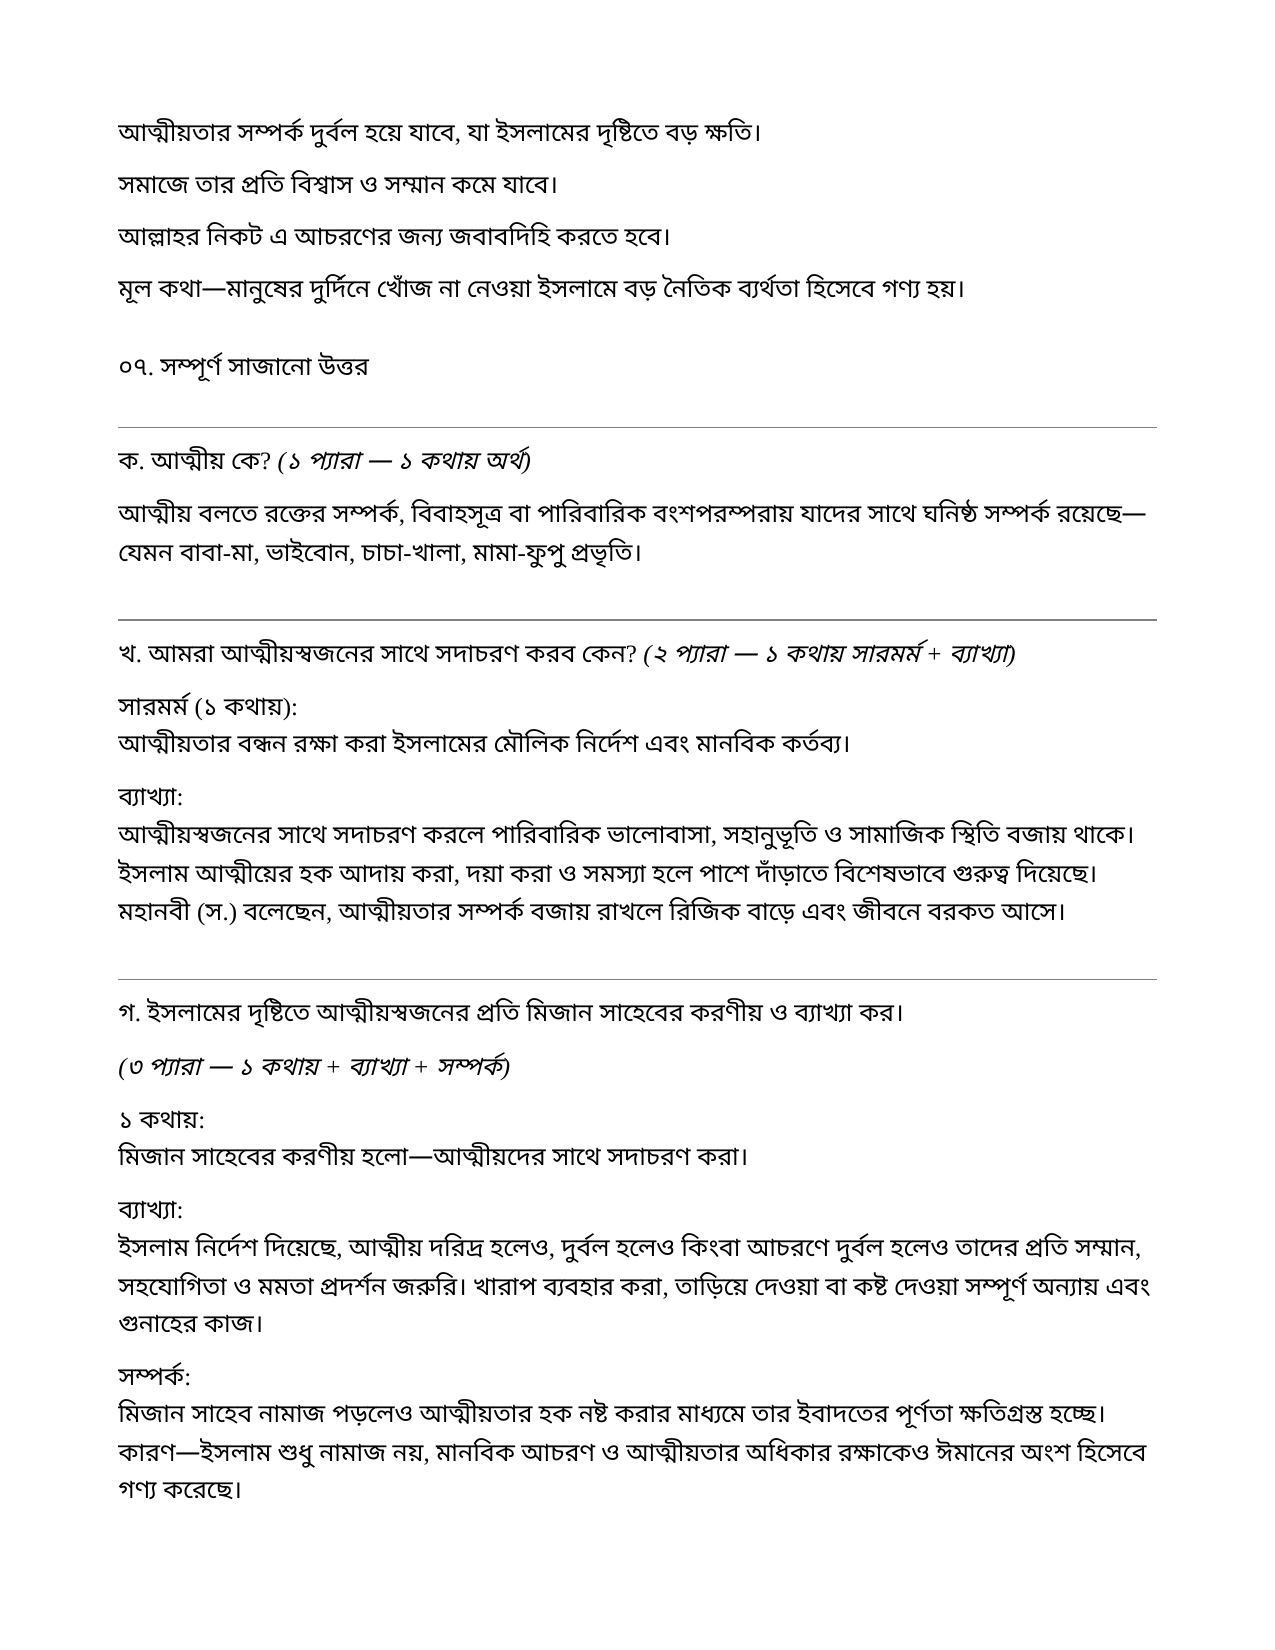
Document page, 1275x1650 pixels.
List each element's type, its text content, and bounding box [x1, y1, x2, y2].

text সম্পর্ক: মিজান সাহেব নামাজ পড়লেও আত্মীয়তার হক নষ্ট করার মাধ্যমে তার ইবাদতের পূর্ণতা ক্ষতিগ্রস্ত হচ্ছে। কারণ—ইসলাম শুধু নামাজ নয়, মানবিক আচরণ ও আত্মীয়তার অধিকার রক্ষাকেও ঈমানের অংশ হিসেবে গণ্য করেছে। [118, 1362, 1157, 1509]
text সারমর্ম (১ কথায়): আত্মীয়তার বন্ধন রক্ষা করা ইসলামের মৌলিক নির্দেশ এবং মানবিক কর্তব্য। [118, 692, 1157, 763]
text আত্মীয় বলতে রক্তের সম্পর্ক, বিবাহসূত্র বা পারিবারিক বংশপরম্পরায় যাদের সাথে ঘনিষ্ঠ সম্পর্ক রয়েছে—যেমন বাবা-মা, ভাইবোন, চাচা-খালা, মামা-ফুপু প্রভৃতি। [118, 499, 1157, 571]
text ব্যাখ্যা: ইসলাম নির্দেশ দিয়েছে, আত্মীয় দরিদ্র হলেও, দুর্বল হলেও কিংবা আচরণে দুর্বল হলেও তাদের প্রতি সম্মান, সহযোগিতা ও মমতা প্রদর্শন জরুরি। খারাপ ব্যবহার করা, তাড়িয়ে দেওয়া বা কষ্ট দেওয়া সম্পূর্ণ অন্যায় এবং গুনাহের কাজ। [118, 1195, 1157, 1343]
text মূল কথা—মানুষের দুর্দিনে খোঁজ না নেওয়া ইসলামে বড় নৈতিক ব্যর্থতা হিসেবে গণ্য হয়। [118, 275, 1157, 308]
text আত্মীয়তার সম্পর্ক দুর্বল হয়ে যাবে, যা ইসলামের দৃষ্টিতে বড় ক্ষতি। [118, 118, 1157, 152]
text (৩ প্যারা — ১ কথায় + ব্যাখ্যা + সম্পর্ক) [118, 1052, 1157, 1085]
subtitle খ. আমরা আত্মীয়স্বজনের সাথে সদাচরণ করব কেন? (২ প্যারা — ১ কথায় সারমর্ম + ব্যাখ্যা) [118, 639, 1157, 672]
subtitle ক. আত্মীয় কে? (১ প্যারা — ১ কথায় অর্থ) [118, 446, 1157, 480]
subtitle গ. ইসলামের দৃষ্টিতে আত্মীয়স্বজনের প্রতি মিজান সাহেবের করণীয় ও ব্যাখ্যা কর। [118, 998, 1157, 1032]
text ১ কথায়: মিজান সাহেবের করণীয় হলো—আত্মীয়দের সাথে সদাচরণ করা। [118, 1105, 1157, 1176]
text ব্যাখ্যা: আত্মীয়স্বজনের সাথে সদাচরণ করলে পারিবারিক ভালোবাসা, সহানুভূতি ও সামাজিক স্থিতি বজায় থাকে। ইসলাম আত্মীয়ের হক আদায় করা, দয়া করা ও সমস্যা হলে পাশে দাঁড়াতে বিশেষভাবে গুরুত্ব দিয়েছে। মহানবী (স.) বলেছেন, আত্মীয়তার সম্পর্ক বজায় রাখলে রিজিক বাড়ে এবং জীবনে বরকত আসে। [118, 782, 1157, 931]
subtitle ০৭. সম্পূর্ণ সাজানো উত্তর [118, 352, 1157, 386]
text সমাজে তার প্রতি বিশ্বাস ও সম্মান কমে যাবে। [118, 171, 1157, 204]
text আল্লাহর নিকট এ আচরণের জন্য জবাবদিহি করতে হবে। [118, 223, 1157, 256]
